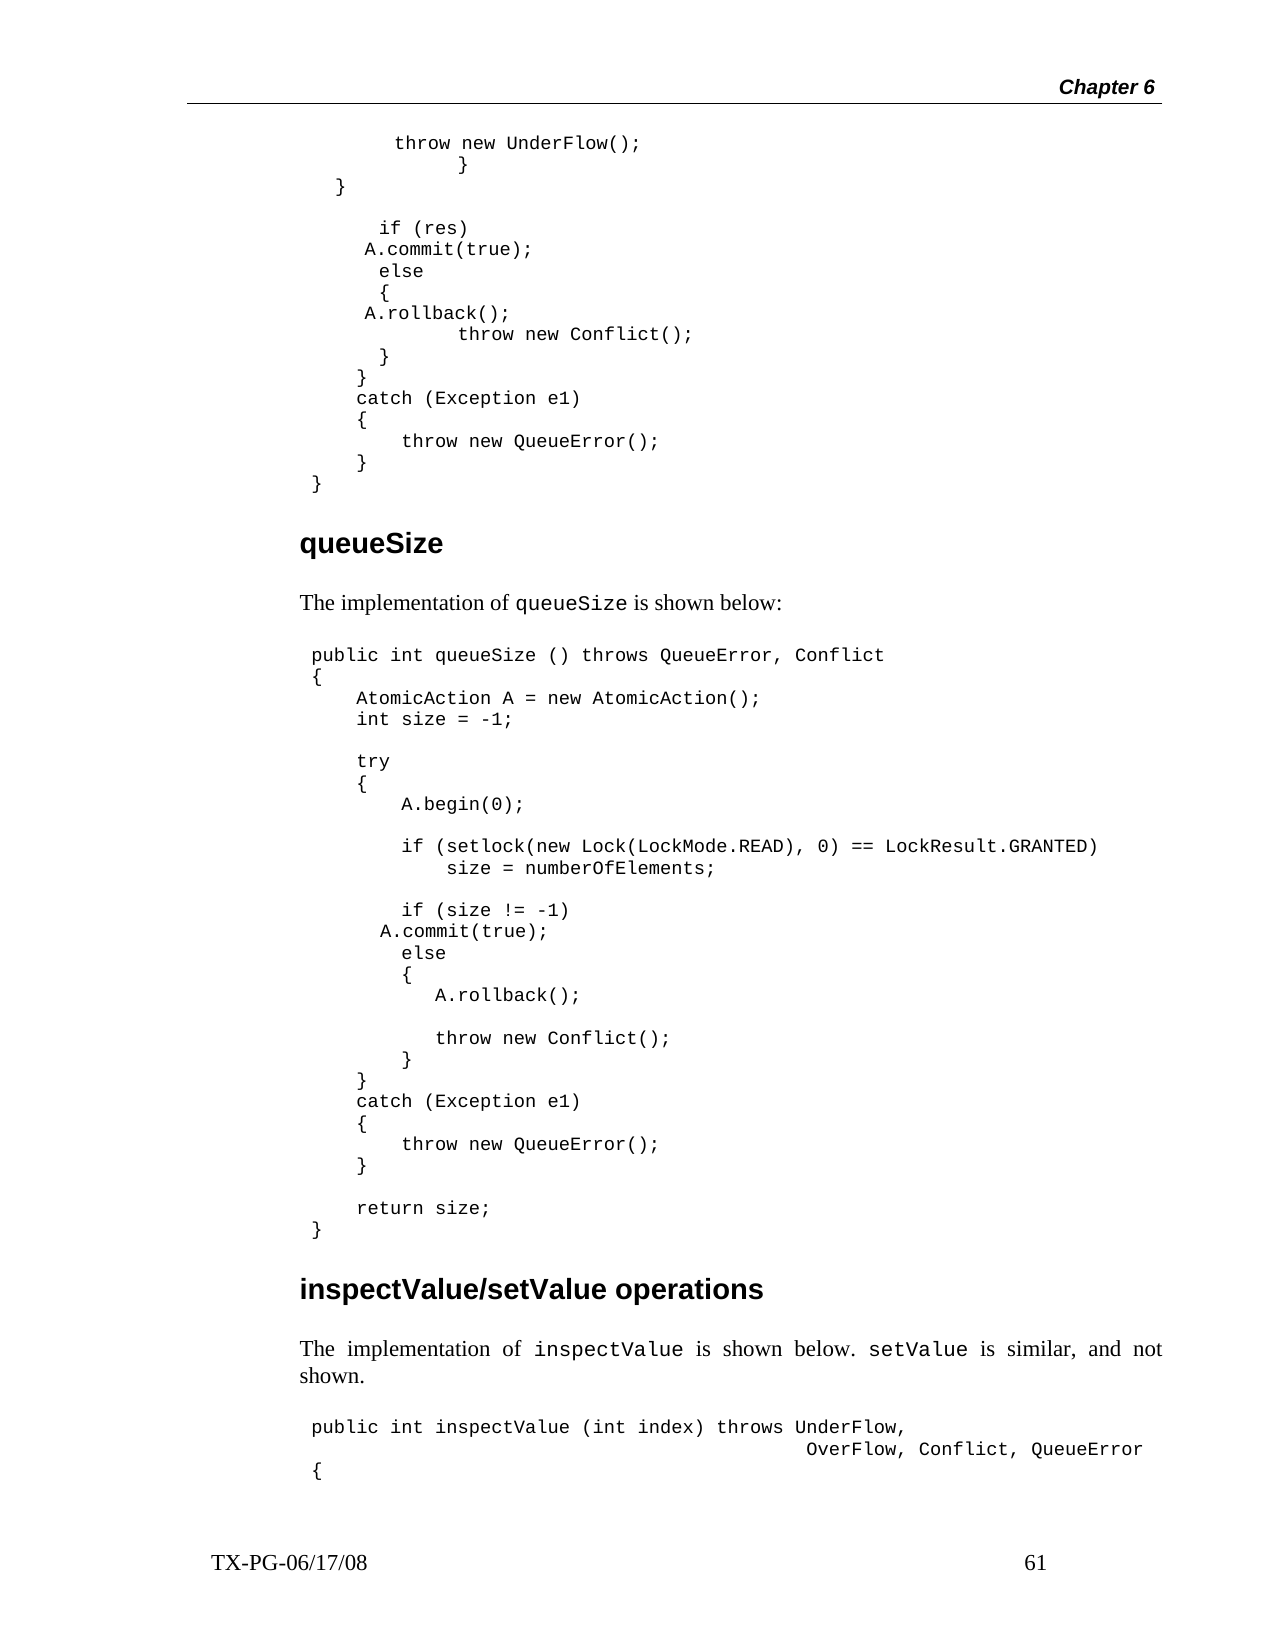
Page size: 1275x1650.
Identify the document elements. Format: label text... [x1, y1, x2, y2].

text public int queueSize () throws QueueError, Conflict { AtomicAction A = new AtomicAction(); int size = -1; try { A.begin(0); if (setlock(new Lock(LockMode.READ), 0) == LockResult.GRANTED) size = numberOfElements; if (size != -1) A.commit(true); else { A.rollback(); throw new Conflict(); } } catch (Exception e1) { throw new QueueError(); } return size; } [311, 646, 1162, 1241]
text public int inspectValue (int index) throws UnderFlow, OverFlow, Conflict, QueueError { [311, 1418, 1162, 1482]
subtitle inspectValue/setValue operations [299, 1272, 1162, 1306]
text throw new UnderFlow(); } } if (res) A.commit(true); else { A.rollback(); throw new Conflict(); } } catch (Exception e1) { throw new QueueError(); } } [311, 134, 1162, 495]
text The implementation of inspectValue is shown below. setValue is similar, and not shown. [299, 1335, 1162, 1389]
subtitle queueSize [299, 526, 1162, 560]
text The implementation of queueSize is shown below: [299, 589, 1162, 617]
